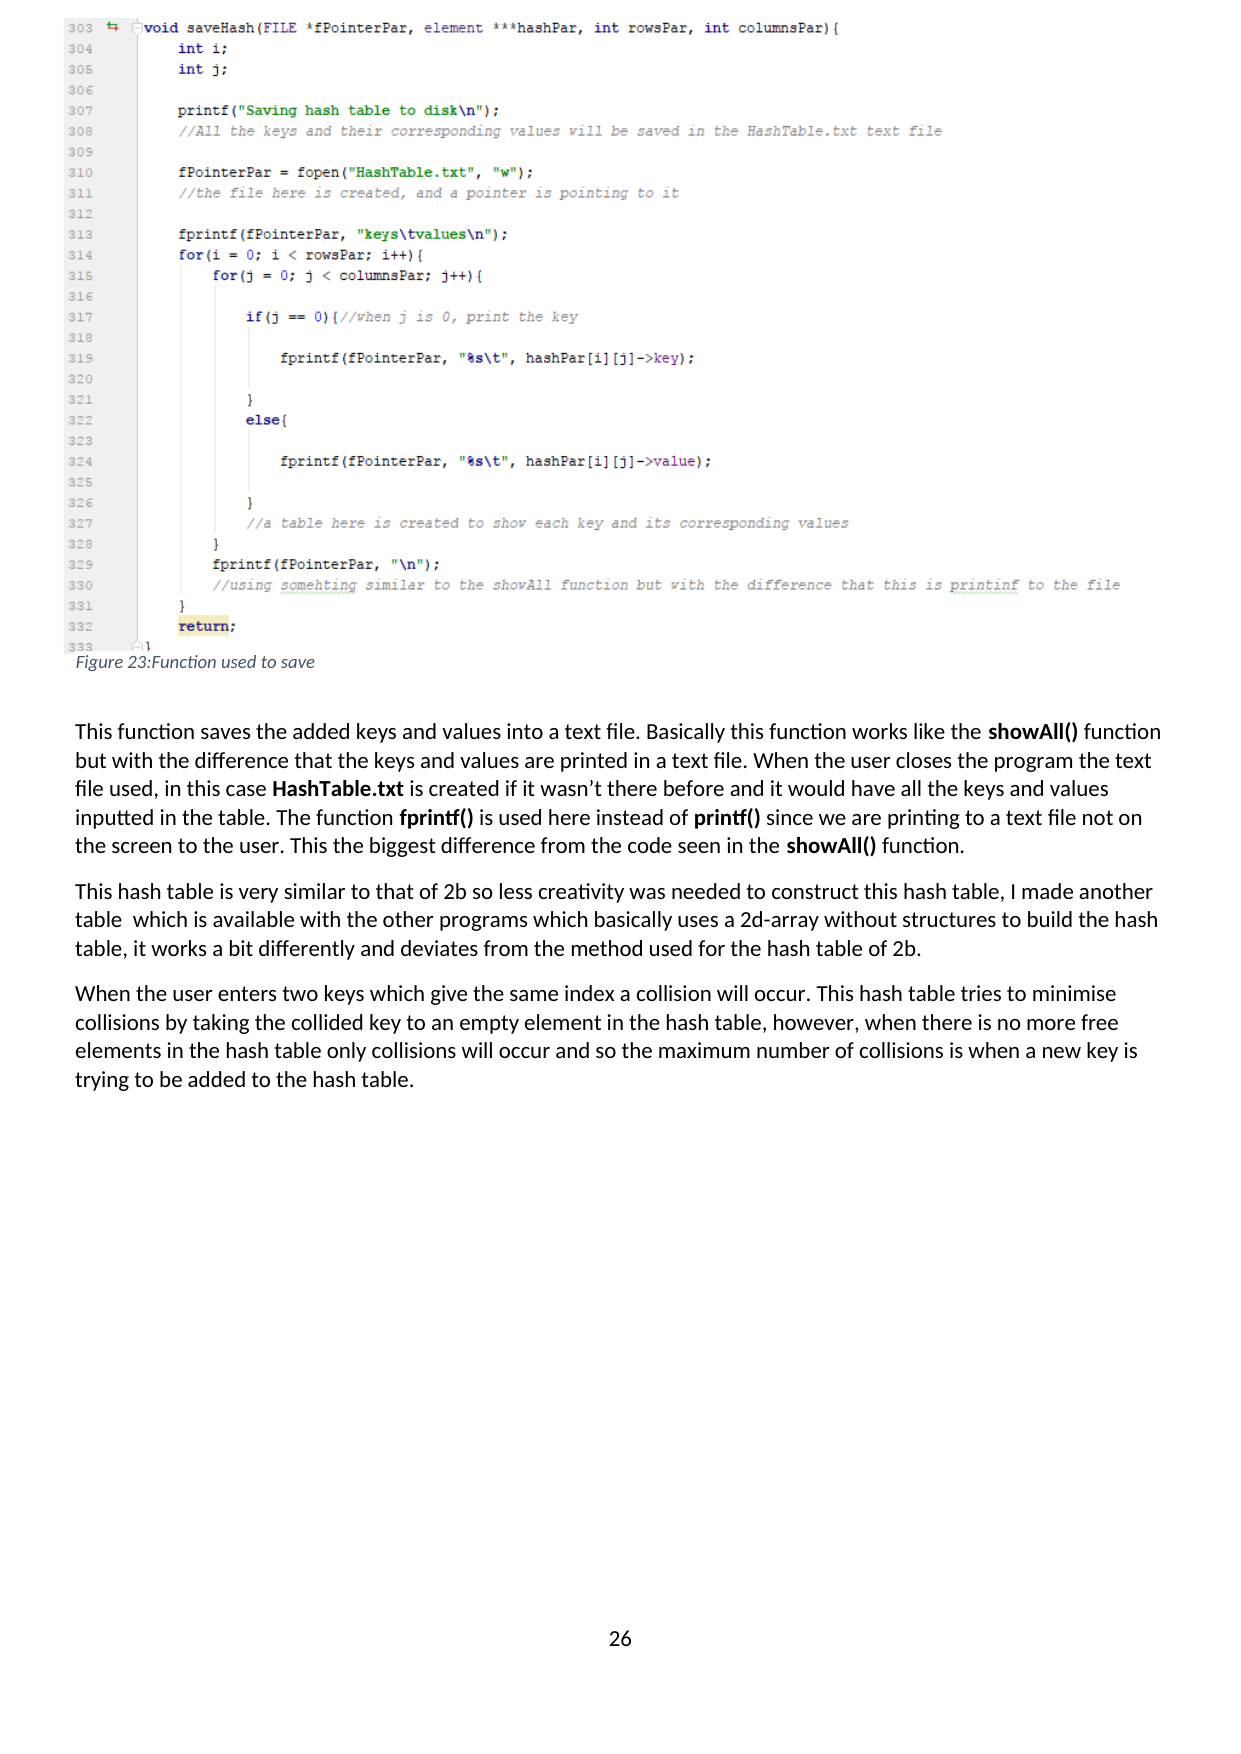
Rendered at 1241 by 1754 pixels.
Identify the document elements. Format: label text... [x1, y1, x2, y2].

text This hash table is very similar to that of 2b so less creativity was needed to construct this hash table, I made another table which is available with the other programs which basically uses a 2d-array without structures to build the hash table, it works a bit differently and deviates from the method used for the hash table of 2b. [75, 877, 1165, 962]
text This function saves the added keys and values into a text file. Basically this function works like the showAll() function but with the difference that the keys and values are printed in a text file. When the user closes the program the text file used, in this case HashTable.txt is created if it wasn’t there before and it would have all the keys and values inputted in the table. The function fprintf() is used here instead of printf() since we are printing to a text file not on the screen to the user. This the biggest difference from the code seen in the showAll() function. [75, 717, 1165, 860]
text Figure 23:Function used to save [76, 651, 1166, 674]
text When the user enters two keys which give the same index a collision will occur. This hash table tries to minimise collisions by taking the collided key to an empty element in the hash table, however, when there is no more free elements in the hash table only collisions will occur and so the maximum number of collisions is when a new key is trying to be added to the hash table. [75, 979, 1165, 1093]
